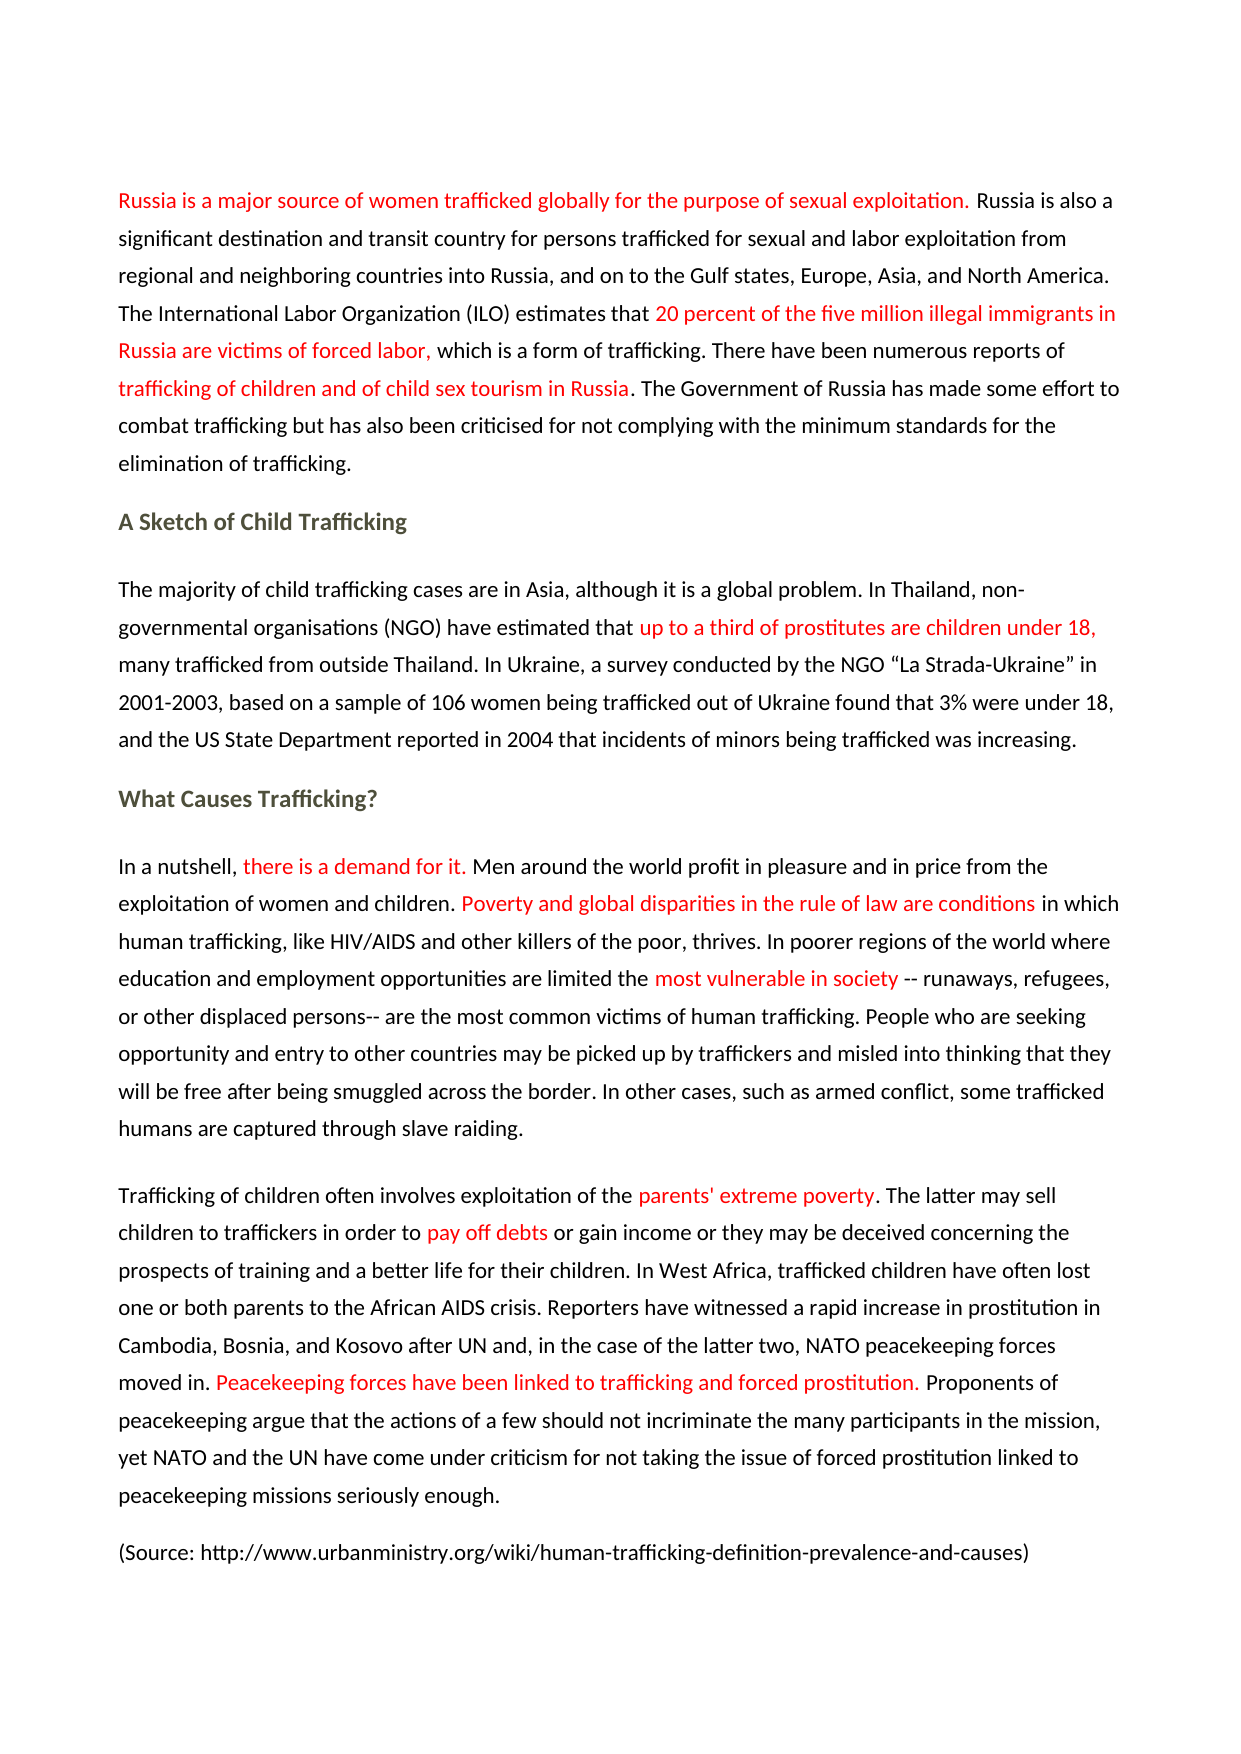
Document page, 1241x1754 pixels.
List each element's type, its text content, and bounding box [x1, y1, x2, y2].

text (Source: http://www.urbanministry.org/wiki/human-trafficking-definition-prevalence-and-causes) [118, 1538, 1122, 1566]
text Russia is a major source of women trafficked globally for the purpose of sexual exploitation. Russia is also a significant destination and transit country for persons trafficked for sexual and labor exploitation from regional and neighboring countries into Russia, and on to the Gulf states, Europe, Asia, and North America. The International Labor Organization (ILO) estimates that 20 percent of the five million illegal immigrants in Russia are victims of forced labor, which is a form of trafficking. There have been numerous reports of trafficking of children and of child sex tourism in Russia. The Government of Russia has made some effort to combat trafficking but has also been criticised for not complying with the minimum standards for the elimination of trafficking. [118, 177, 1122, 477]
text In a nutshell, there is a demand for it. Men around the world profit in pleasure and in price from the exploitation of women and children. Poverty and global disparities in the rule of law are conditions in which human trafficking, like HIV/AIDS and other killers of the poor, thrives. In poorer regions of the world where education and employment opportunities are limited the most vulnerable in society -- runaways, refugees, or other displaced persons-- are the most common victims of human trafficking. People who are seeking opportunity and entry to other countries may be picked up by traffickers and misled into thinking that they will be free after being smuggled across the border. In other cases, such as armed conflict, some trafficked humans are captured through slave raiding. [118, 842, 1122, 1142]
subtitle A Sketch of Child Trafficking [118, 506, 1122, 537]
subtitle What Causes Trafficking? [118, 783, 1122, 813]
text Trafficking of children often involves exploitation of the parents' extreme poverty. The latter may sell children to traffickers in order to pay off debts or gain income or they may be deceived concerning the prospects of training and a better life for their children. In West Africa, trafficked children have often lost one or both parents to the African AIDS crisis. Reporters have witnessed a rapid increase in prostitution in Cambodia, Bosnia, and Kosovo after UN and, in the case of the latter two, NATO peacekeeping forces moved in. Peacekeeping forces have been linked to trafficking and forced prostitution. Proponents of peacekeeping argue that the actions of a few should not incriminate the many participants in the mission, yet NATO and the UN have come under criticism for not taking the issue of forced prostitution linked to peacekeeping missions seriously enough. [118, 1172, 1122, 1509]
text The majority of child trafficking cases are in Asia, although it is a global problem. In Thailand, non-governmental organisations (NGO) have estimated that up to a third of prostitutes are children under 18, many trafficked from outside Thailand. In Ukraine, a survey conducted by the NGO “La Strada-Ukraine” in 2001-2003, based on a sample of 106 women being trafficked out of Ukraine found that 3% were under 18, and the US State Department reported in 2004 that incidents of minors being trafficked was increasing. [118, 566, 1122, 753]
